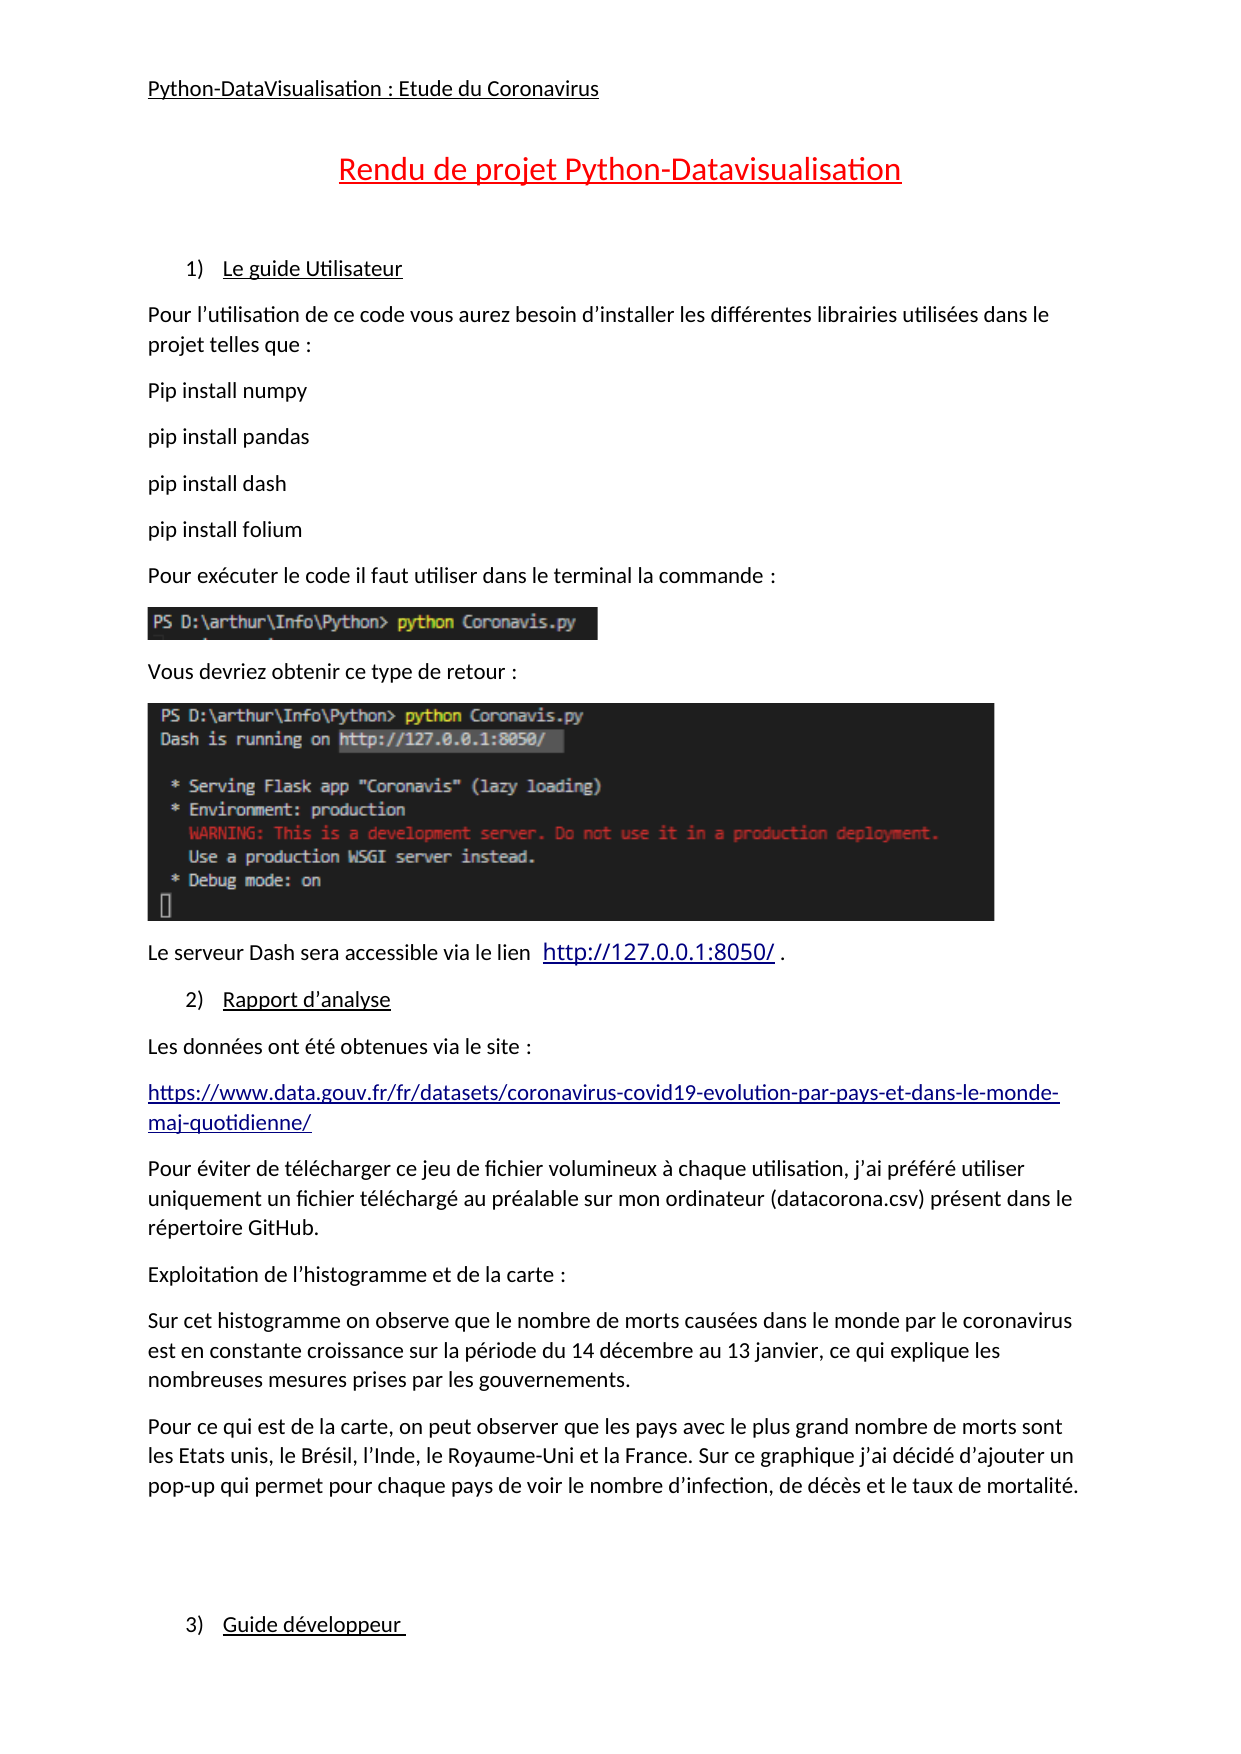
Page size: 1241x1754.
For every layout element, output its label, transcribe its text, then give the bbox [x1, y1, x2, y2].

text Exploitation de l’histogramme et de la carte : [148, 1260, 1093, 1288]
text pip install folium [148, 515, 1093, 543]
text Pour exécuter le code il faut utiliser dans le terminal la commande : [148, 562, 1093, 589]
text Sur cet histogramme on observe que le nombre de morts causées dans le monde par le coronavirus est en constante croissance sur la période du 14 décembre au 13 janvier, ce qui explique les nombreuses mesures prises par les gouvernements. [148, 1306, 1093, 1394]
text pip install pandas [148, 422, 1093, 451]
list Guide développeur [185, 1610, 1093, 1638]
text pip install dash [148, 469, 1093, 497]
list Rapport d’analyse [185, 985, 1093, 1013]
list Le guide Utilisateur [185, 254, 1093, 282]
text Le serveur Dash sera accessible via le lien http://127.0.0.1:8050/ . [148, 936, 1093, 967]
text Pip install numpy [148, 376, 1093, 404]
text https://www.data.gouv.fr/fr/datasets/coronavirus-covid19-evolution-par-pays-et-dans-le-monde-maj-quotidienne/ [148, 1078, 1093, 1136]
text Vous devriez obtenir ce type de retour : [148, 657, 1093, 686]
text Pour ce qui est de la carte, on peut observer que les pays avec le plus grand nombre de morts sont les Etats unis, le Brésil, l’Inde, le Royaume-Uni et la France. Sur ce graphique j’ai décidé d’ajouter un pop-up qui permet pour chaque pays de voir le nombre d’infection, de décès et le taux de mortalité. [148, 1412, 1093, 1499]
text Les données ont été obtenues via le site : [148, 1032, 1093, 1060]
text Pour l’utilisation de ce code vous aurez besoin d’installer les différentes librairies utilisées dans le projet telles que : [148, 300, 1093, 358]
text Rendu de projet Python-Datavisualisation [148, 148, 1093, 188]
text Pour éviter de télécharger ce jeu de fichier volumineux à chaque utilisation, j’ai préféré utiliser uniquement un fichier téléchargé au préalable sur mon ordinateur (datacorona.csv) présent dans le répertoire GitHub. [148, 1154, 1093, 1242]
